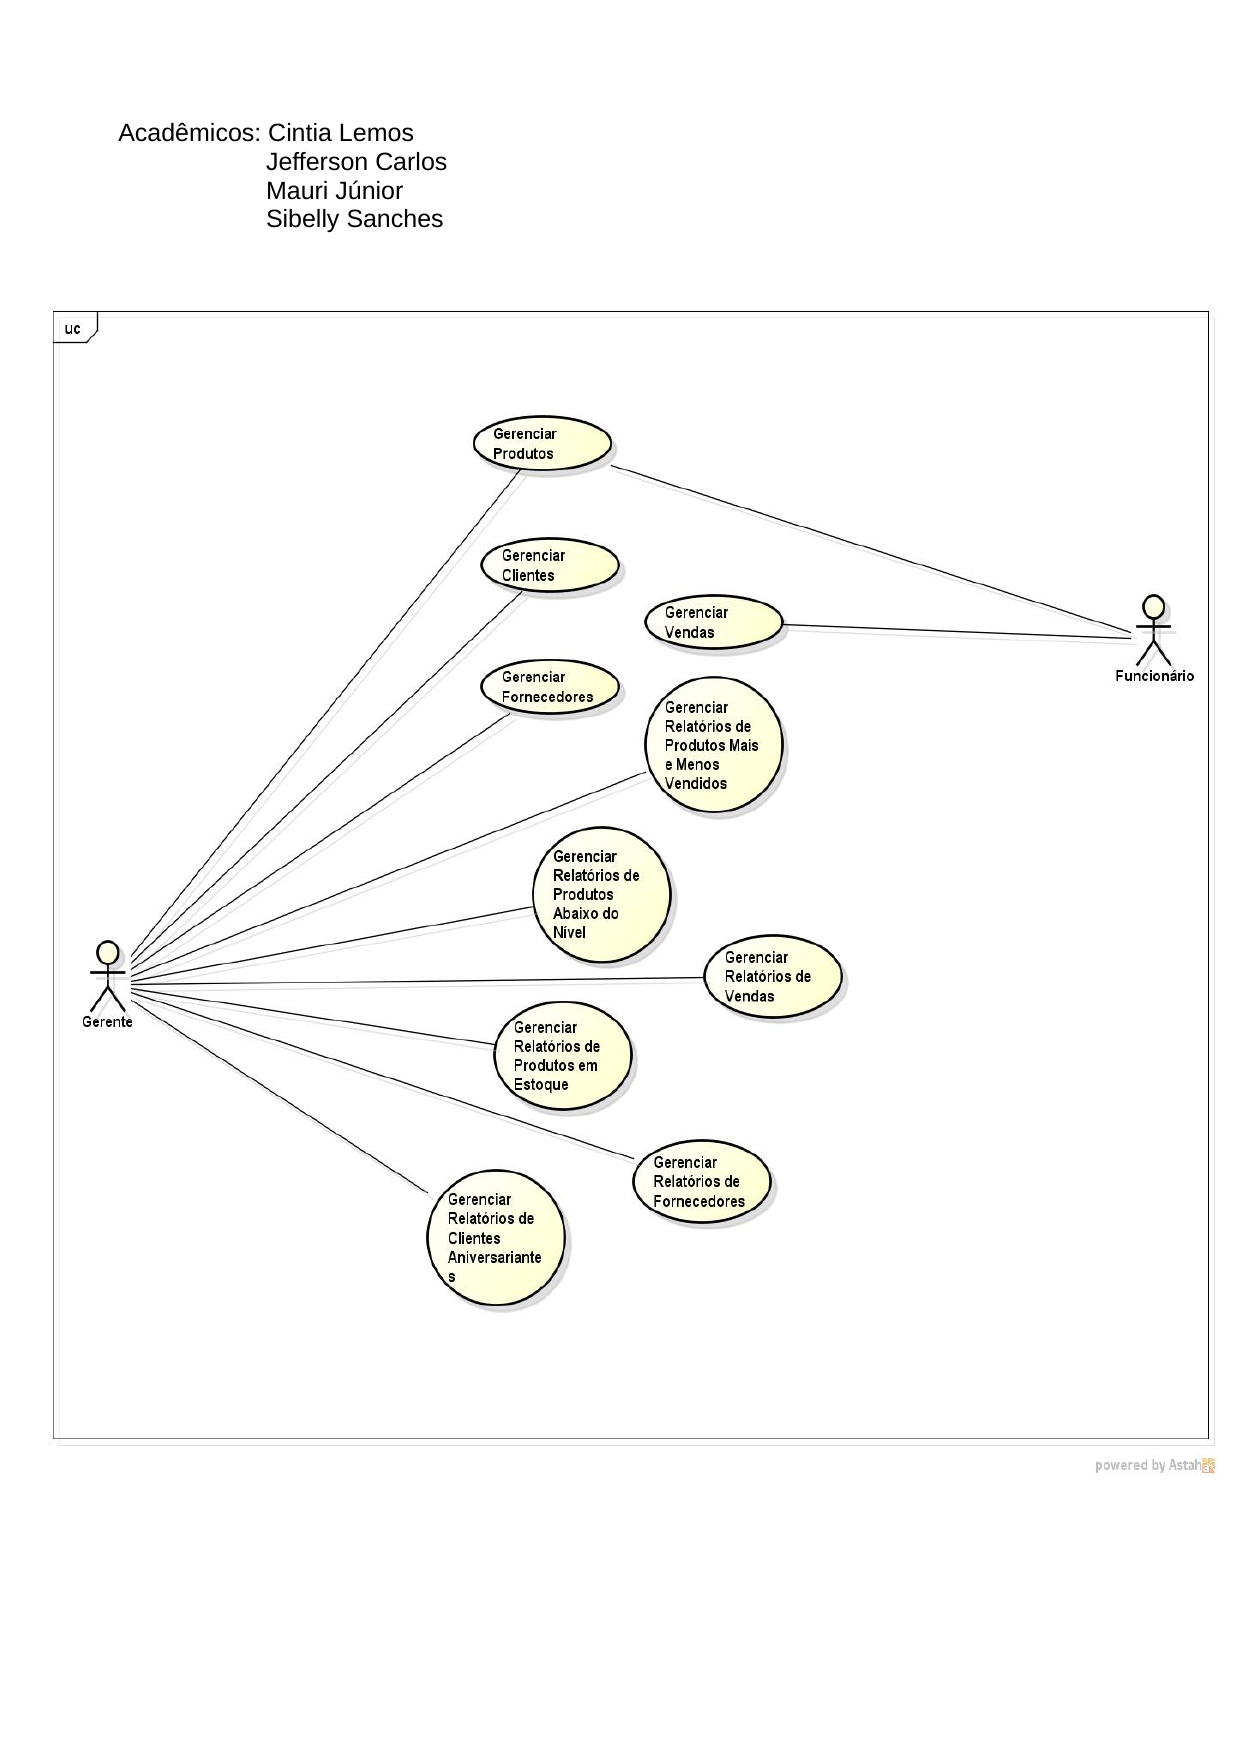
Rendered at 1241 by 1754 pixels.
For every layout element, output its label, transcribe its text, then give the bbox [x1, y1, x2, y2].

text Jefferson Carlos [118, 147, 1122, 176]
text Acadêmicos: Cintia Lemos [118, 118, 1122, 147]
text Mauri Júnior [118, 176, 1122, 204]
text Sibelly Sanches [118, 204, 1122, 233]
picture [41, 298, 1219, 1477]
